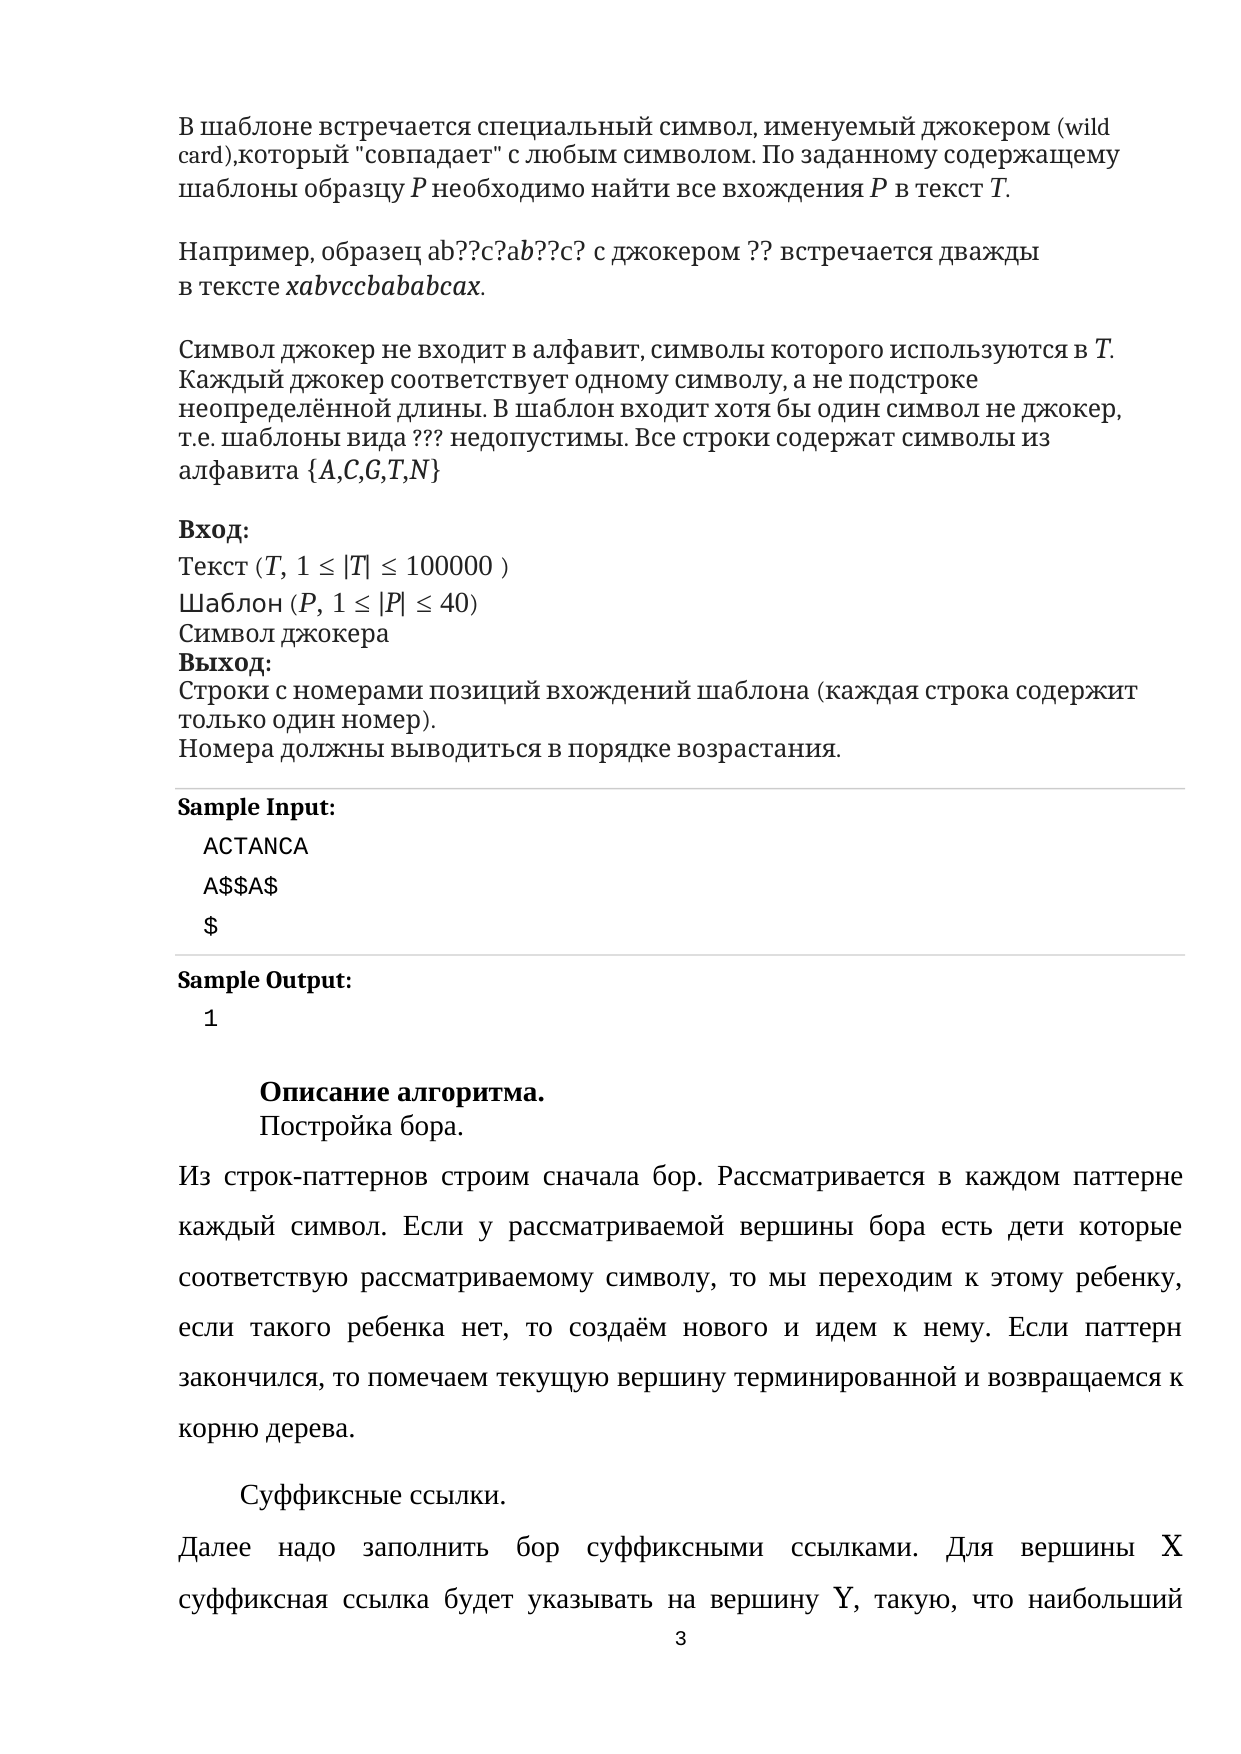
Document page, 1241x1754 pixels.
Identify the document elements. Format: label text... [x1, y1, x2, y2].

subtitle Постройка бора. [259, 1108, 1196, 1141]
text A$$A$ [203, 873, 1196, 902]
text $ [203, 913, 1196, 942]
text Вход: [178, 516, 1196, 545]
subtitle Sample Input: [178, 793, 1196, 822]
text Текст (T, 1 ≤ ∣T∣ ≤ 100000 ) Шаблон (P, 1 ≤ ∣P∣ ≤ 40) Символ джокера [178, 546, 518, 648]
text Строки с номерами позиций вхождений шаблона (каждая строка содержит только один номер). [178, 677, 1183, 734]
text ACTANCA [203, 833, 1196, 862]
subtitle Выход: [178, 648, 1196, 677]
text Символ джокер не входит в алфавит, символы которого используются в T. Каждый джокер соответствует одному символу, а не подстроке неопределённой длины. В шаблон входит хотя бы один символ не джокер, т.е. шаблоны вида ??? недопустимы. Все строки содержат символы из алфавита {A,C,G,T,N} [178, 332, 1142, 487]
text Например, образец аb??с?аb??с? с джокером ?? встречается дважды в тексте xabvccbababcax. [178, 233, 1052, 303]
text Далее надо заполнить бор суффиксными ссылками. Для вершины X суффиксная ссылка будет указывать на вершину Y, такую, что наибольший [178, 1527, 1183, 1615]
text Номера должны выводиться в порядке возрастания. [178, 734, 1196, 763]
text 1 [203, 1006, 1196, 1034]
text Суффиксные ссылки. [178, 1477, 1183, 1510]
text В шаблоне встречается специальный символ, именуемый джокером (wild card),который "совпадает" с любым символом. По заданному содержащему шаблоны образцу P необходимо найти все вхождения Р в текст Т. [178, 112, 1196, 204]
text Из строк-паттернов строим сначала бор. Рассматривается в каждом паттерне каждый символ. Если у рассматриваемой вершины бора есть дети которые соответствую рассматриваемому символу, то мы переходим к этому ребенку, если такого ребенка нет, то создаём нового и идем к нему. Если паттерн закончился, то помечаем текущую вершину терминированной и возвращаемся к корню дерева. [178, 1158, 1183, 1443]
subtitle Sample Output: [178, 951, 1196, 994]
subtitle Описание алгоритма. [259, 1074, 1196, 1108]
